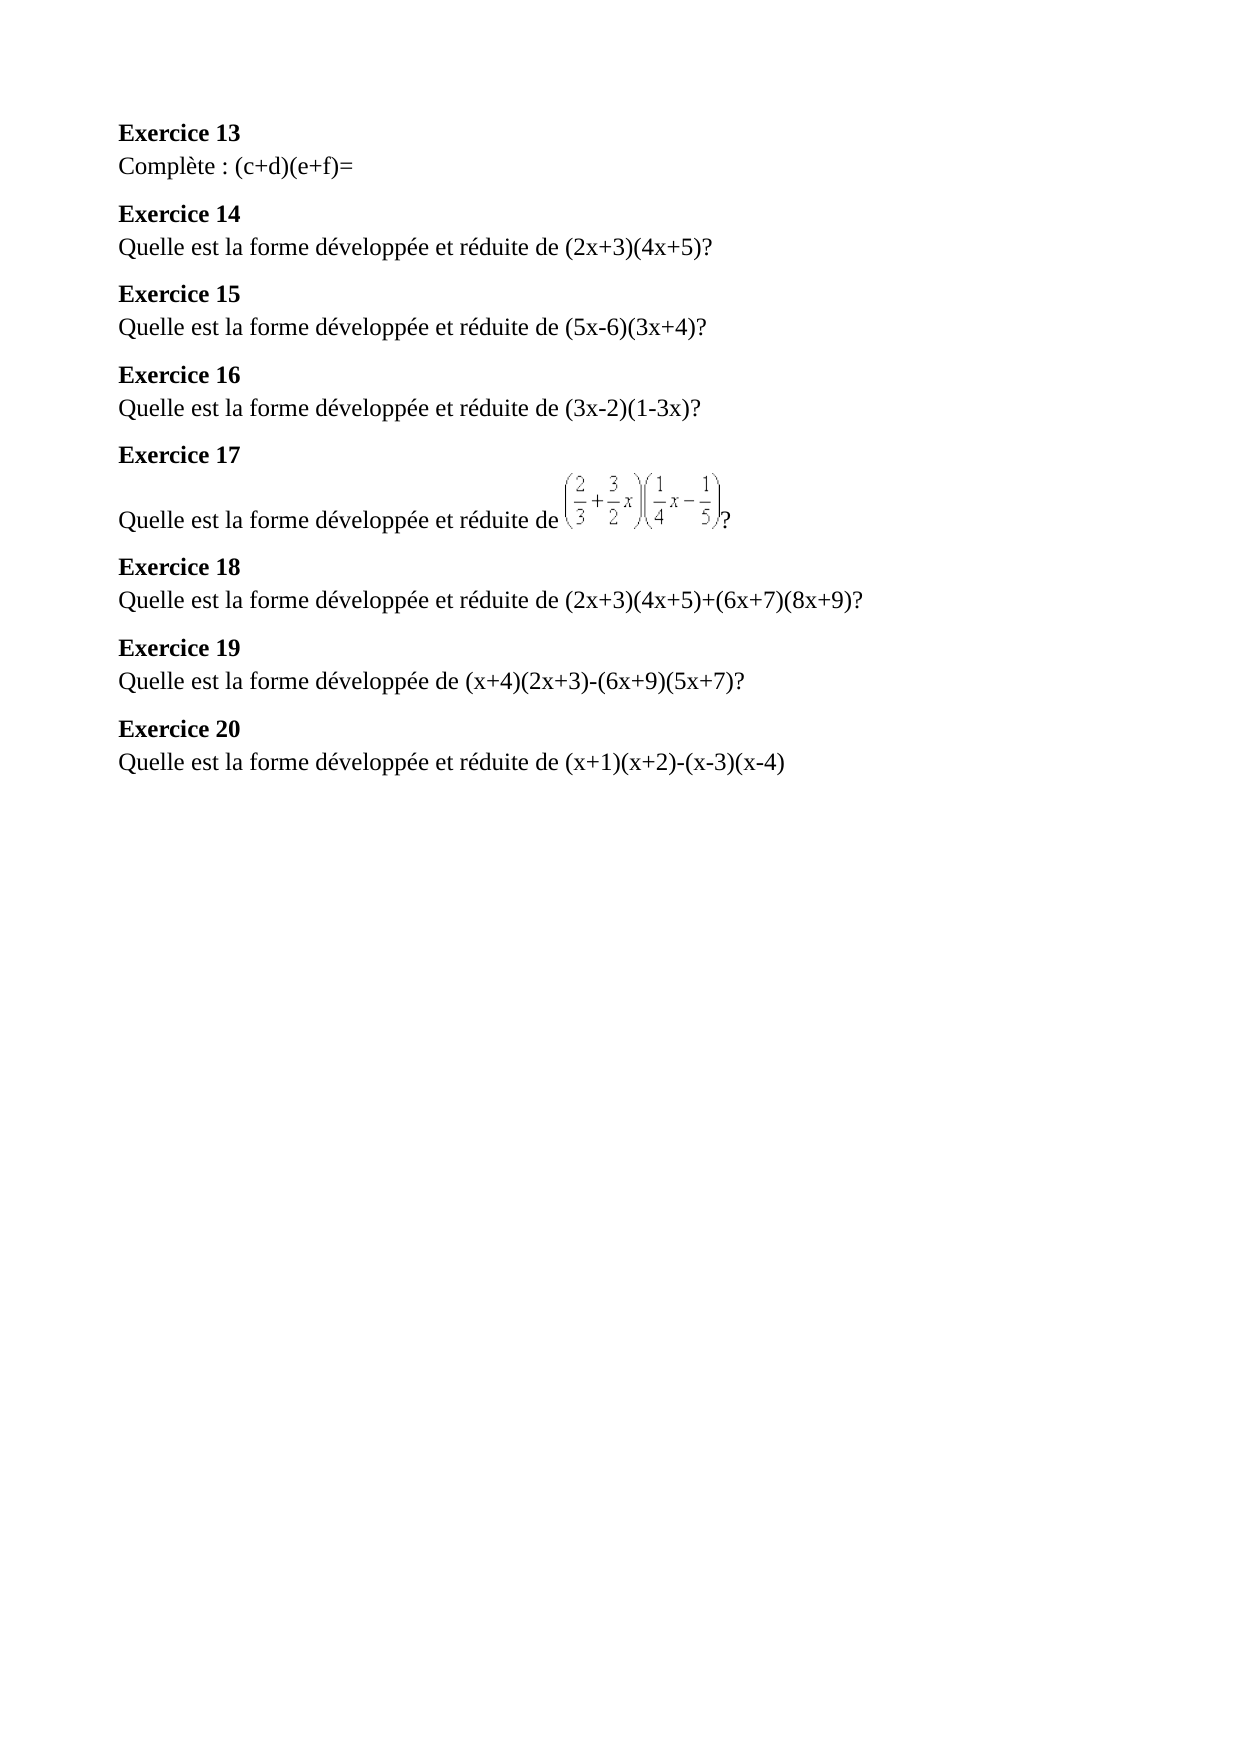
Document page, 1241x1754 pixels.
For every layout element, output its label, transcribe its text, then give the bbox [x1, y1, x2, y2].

text Exercice 15 Quelle est la forme développée et réduite de (5x-6)(3x+4)? [118, 279, 1122, 341]
text Exercice 18 Quelle est la forme développée et réduite de (2x+3)(4x+5)+(6x+7)(8x+9)? [118, 552, 1122, 614]
text Exercice 14 Quelle est la forme développée et réduite de (2x+3)(4x+5)? [118, 199, 1122, 261]
text Exercice 19 Quelle est la forme développée de (x+4)(2x+3)-(6x+9)(5x+7)? [118, 633, 1122, 695]
text Exercice 20 Quelle est la forme développée et réduite de (x+1)(x+2)-(x-3)(x-4) [118, 714, 1122, 775]
text Exercice 17 Quelle est la forme développée et réduite de ? [118, 441, 1122, 533]
picture [565, 473, 720, 529]
text Exercice 13 Complète : (c+d)(e+f)= [118, 118, 1122, 180]
text Exercice 16 Quelle est la forme développée et réduite de (3x-2)(1-3x)? [118, 360, 1122, 422]
